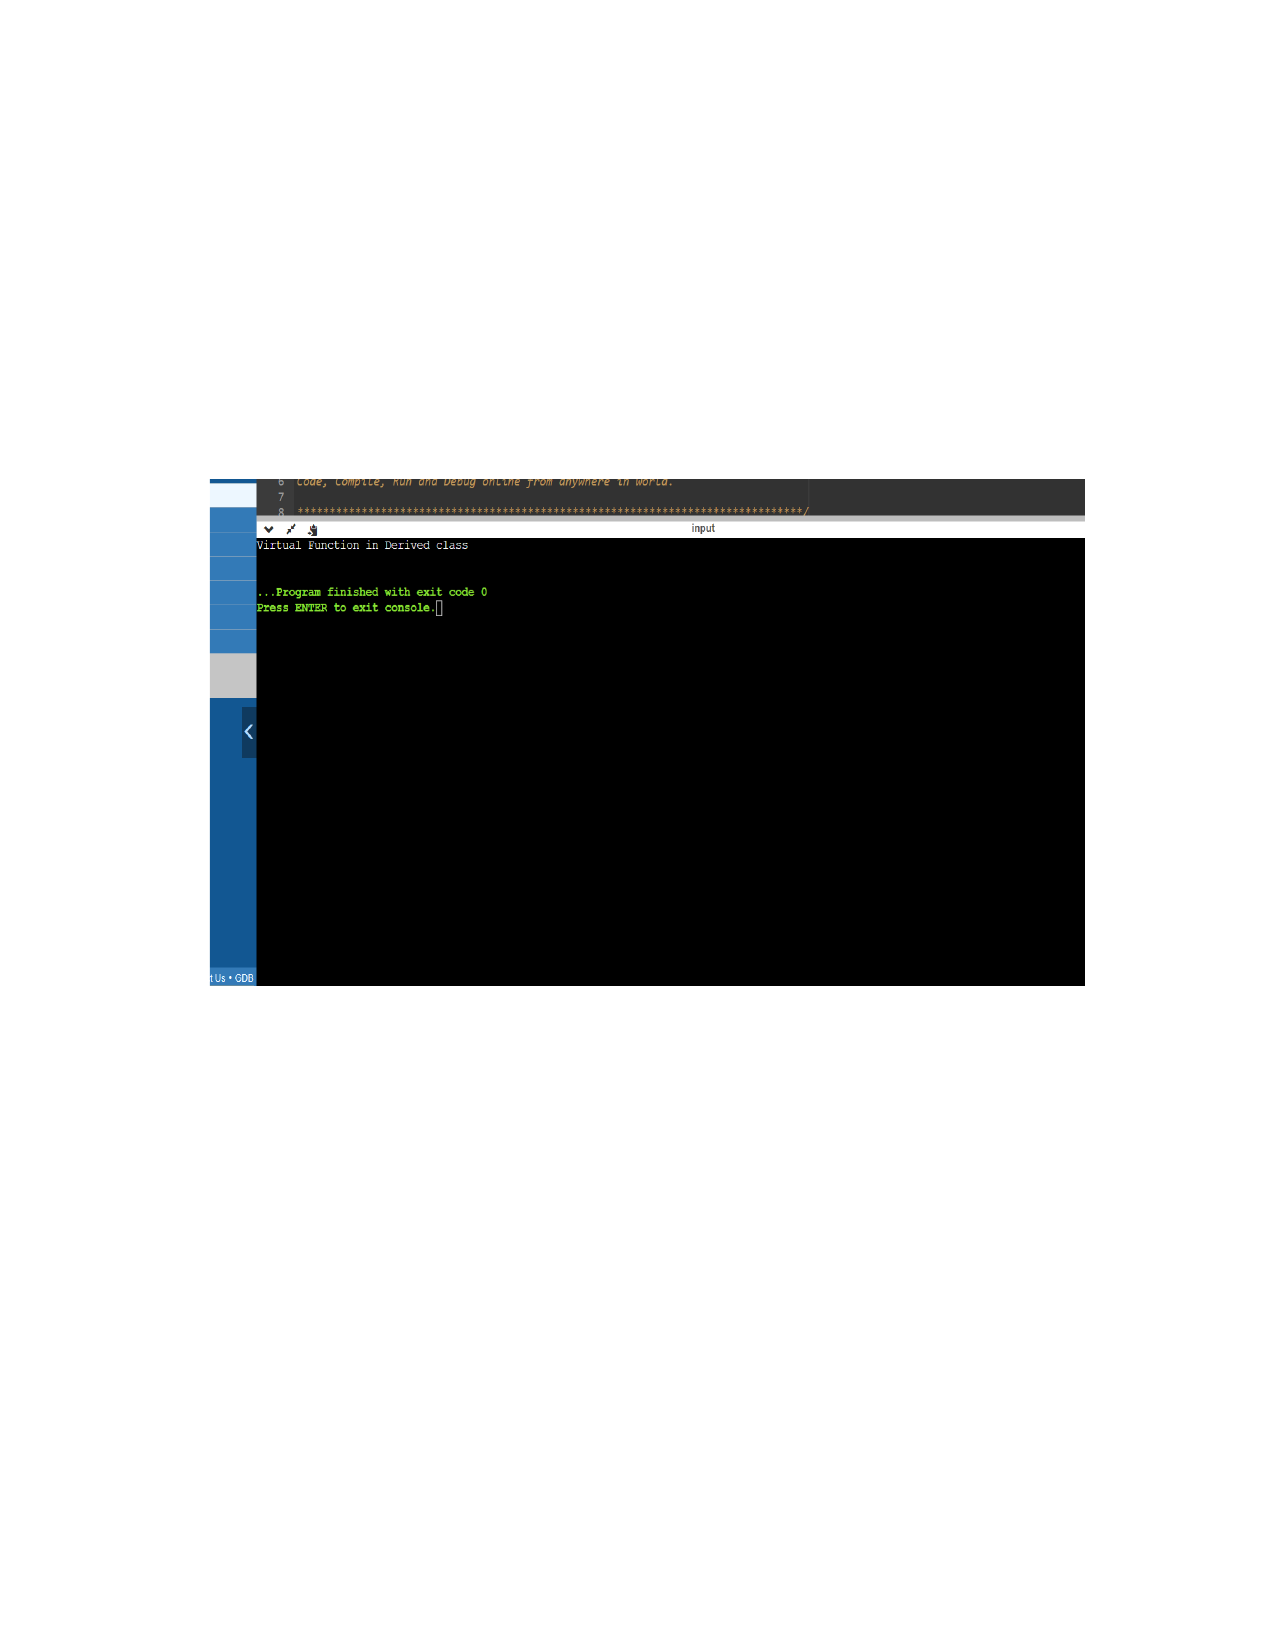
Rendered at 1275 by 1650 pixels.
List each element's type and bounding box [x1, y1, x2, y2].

picture [209, 479, 1085, 986]
